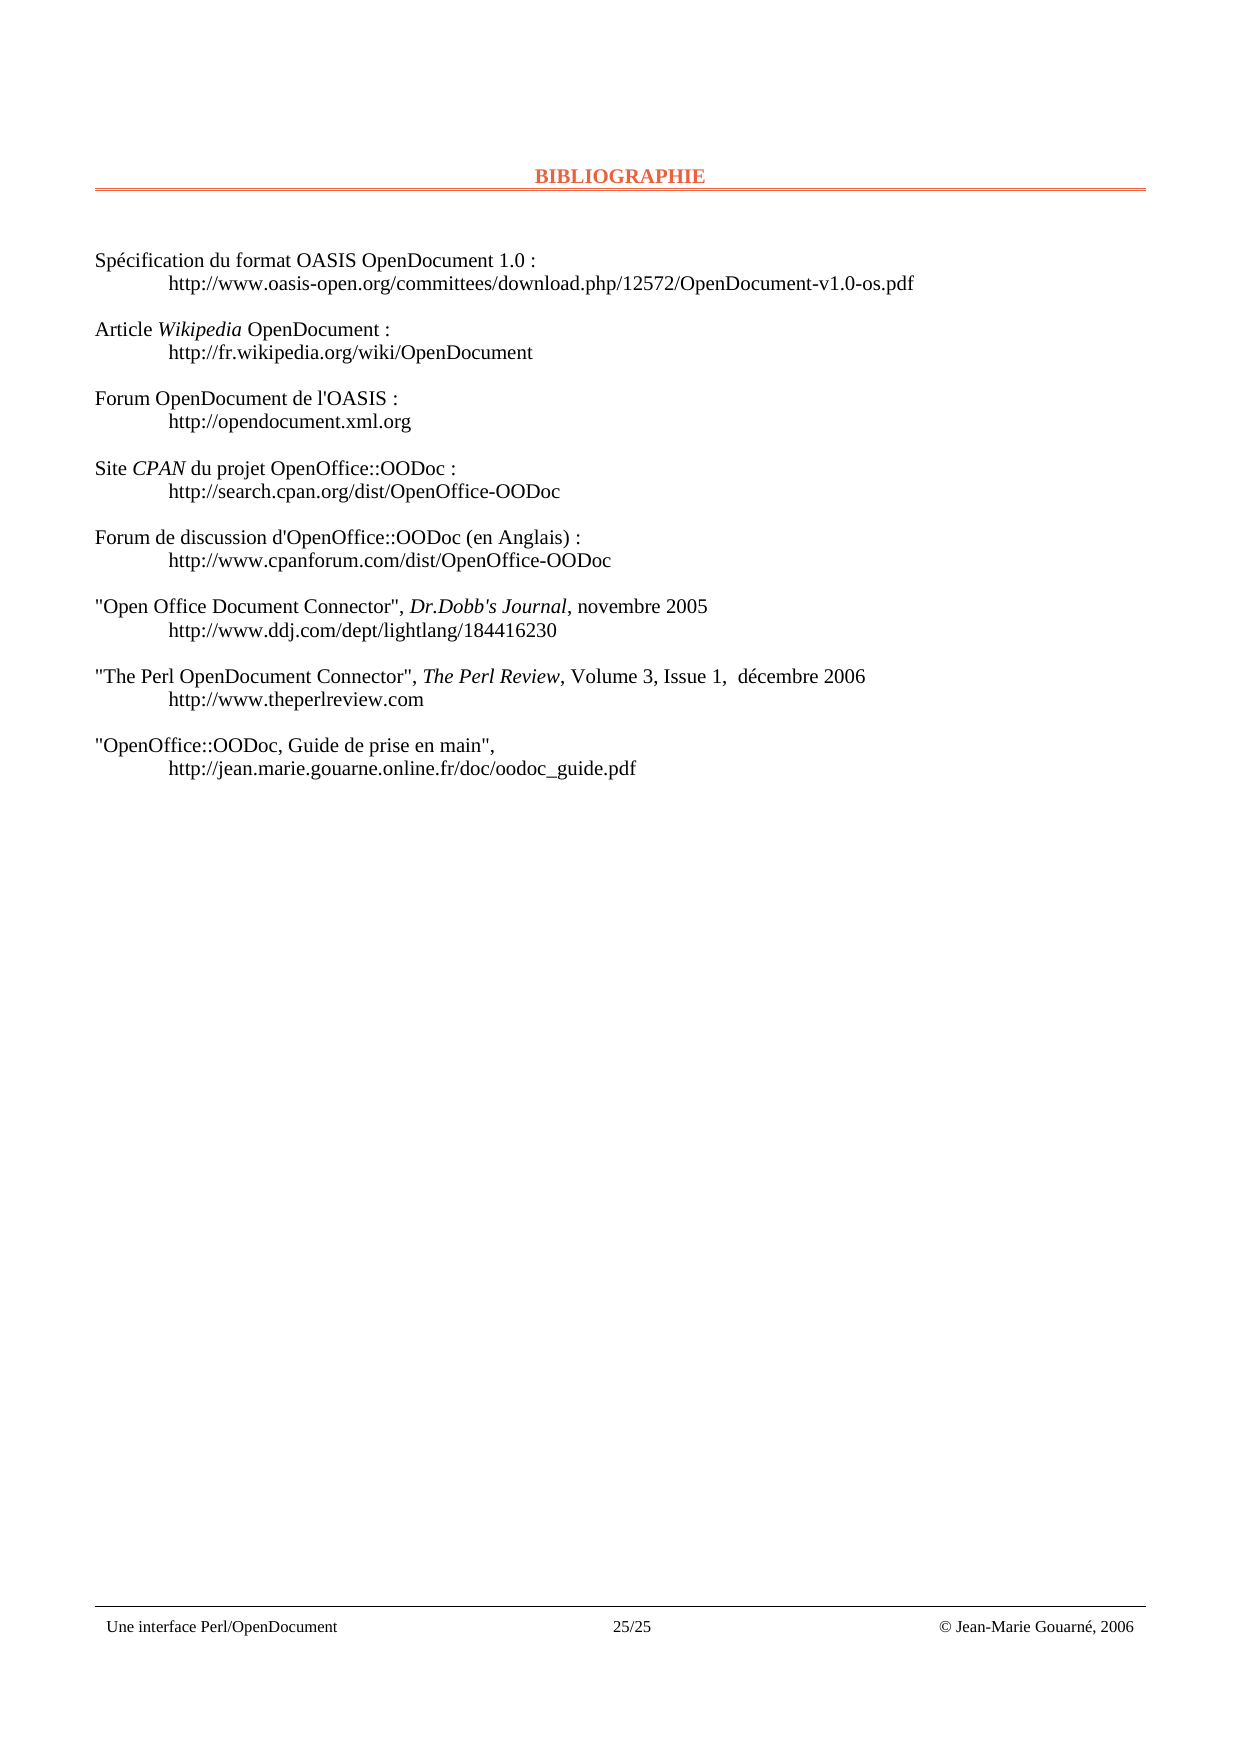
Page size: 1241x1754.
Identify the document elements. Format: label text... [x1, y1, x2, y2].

text Article Wikipedia OpenDocument : [94, 318, 1146, 341]
text http://search.cpan.org/dist/OpenOffice-OODoc [94, 480, 1146, 503]
text http://opendocument.xml.org [94, 410, 1146, 433]
text "Open Office Document Connector", Dr.Dobb's Journal, novembre 2005 [94, 595, 1146, 618]
text http://jean.marie.gouarne.online.fr/doc/oodoc_guide.pdf [94, 757, 1146, 780]
text BIBLIOGRAPHIE [94, 165, 1146, 190]
text "OpenOffice::OODoc, Guide de prise en main", [94, 734, 1146, 757]
text http://www.ddj.com/dept/lightlang/184416230 [94, 618, 1146, 642]
text http://fr.wikipedia.org/wiki/OpenDocument [94, 341, 1146, 364]
text Spécification du format OASIS OpenDocument 1.0 : [94, 248, 1146, 272]
text "The Perl OpenDocument Connector", The Perl Review, Volume 3, Issue 1, décembre 2006 [94, 665, 1146, 688]
text Forum de discussion d'OpenOffice::OODoc (en Anglais) : [94, 526, 1146, 549]
text http://www.theperlreview.com [94, 688, 1146, 711]
text Site CPAN du projet OpenOffice::OODoc : [94, 457, 1146, 480]
text Forum OpenDocument de l'OASIS : [94, 387, 1146, 410]
text http://www.oasis-open.org/committees/download.php/12572/OpenDocument-v1.0-os.pdf [94, 272, 1146, 295]
text http://www.cpanforum.com/dist/OpenOffice-OODoc [94, 549, 1146, 572]
